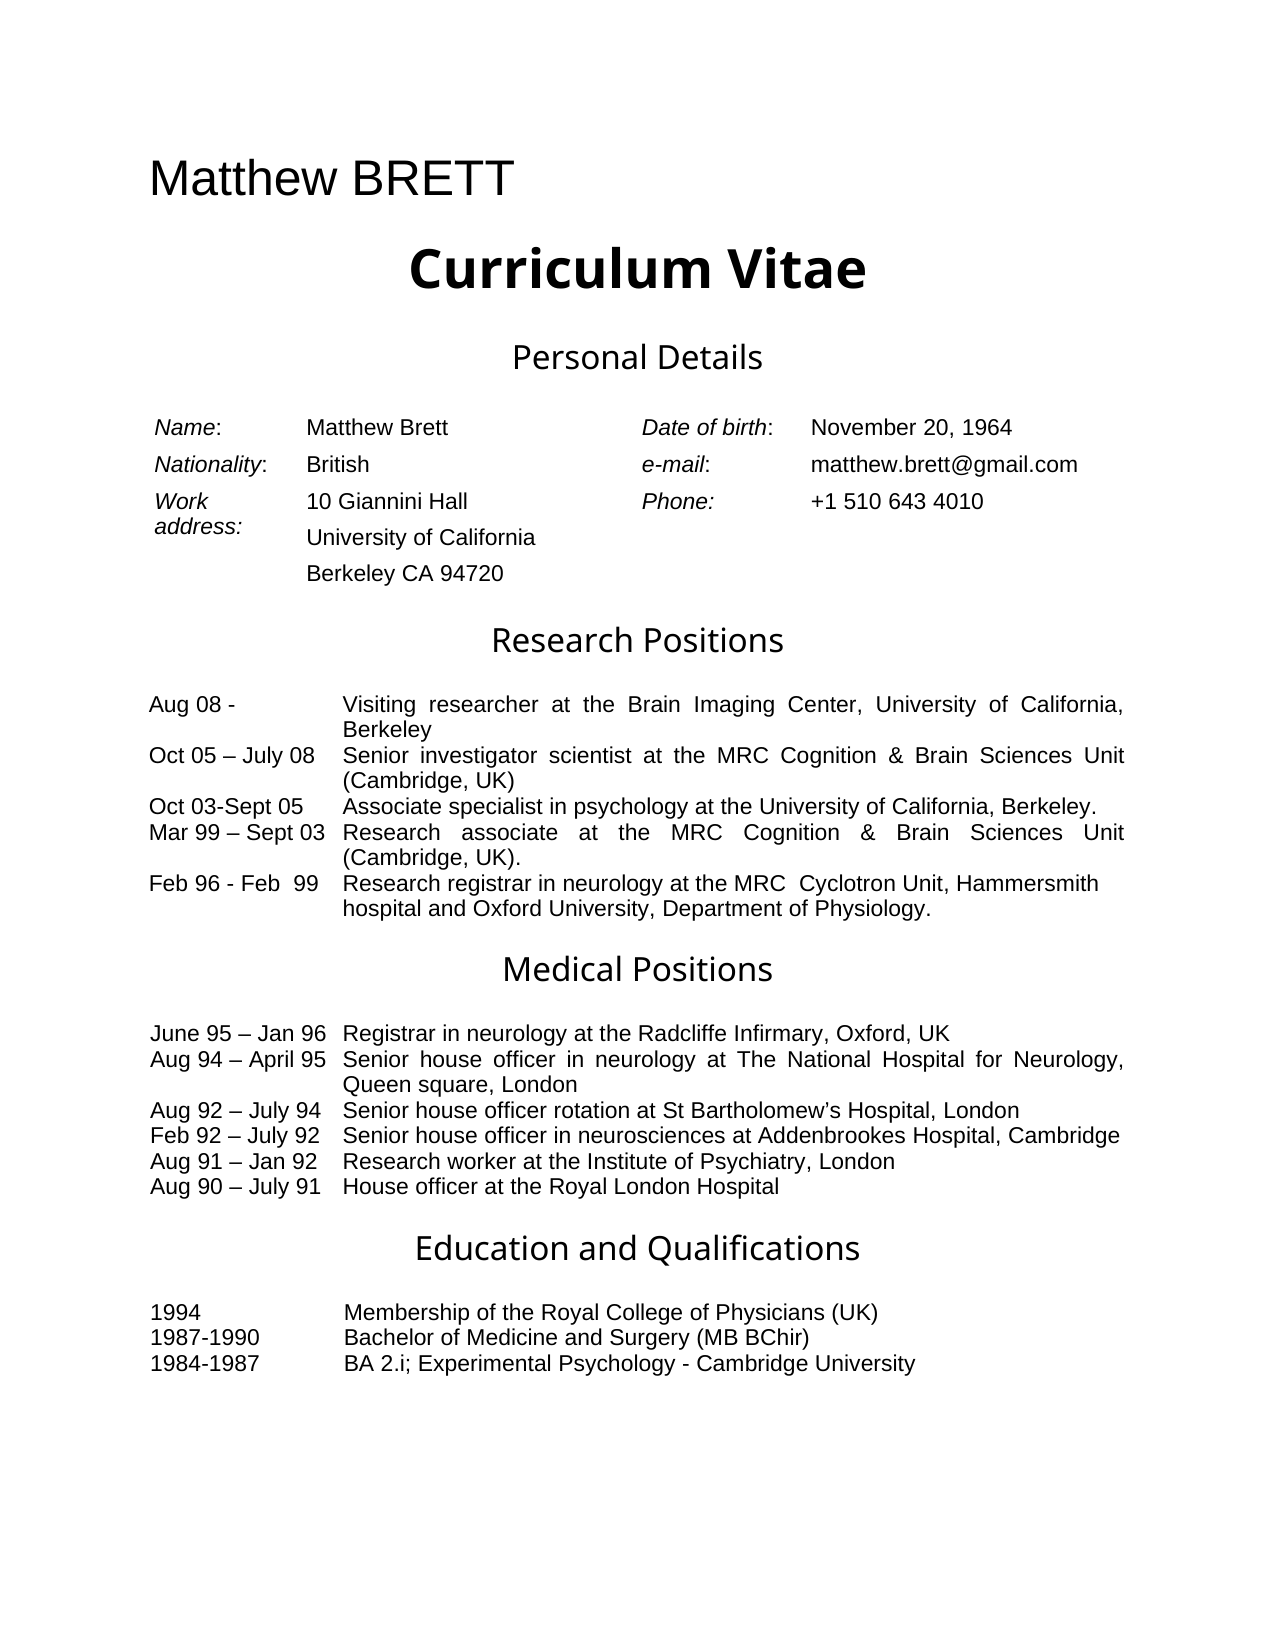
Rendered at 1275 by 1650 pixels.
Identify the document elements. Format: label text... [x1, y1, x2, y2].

table_cell [806, 520, 1125, 592]
table_cell Aug 91 – Jan 92 [150, 1149, 344, 1174]
table_header Membership of the Royal College of Physicians (UK) [344, 1299, 1125, 1325]
text Matthew BRETT [148, 150, 1125, 206]
table_cell Feb 92 – July 92 [150, 1123, 344, 1148]
table_header Registrar in neurology at the Radcliffe Infirmary, Oxford, UK [344, 1021, 1125, 1046]
table_header 1994 [150, 1299, 343, 1325]
table_header +1 510 643 4010 [806, 483, 1125, 520]
subtitle Personal Details [150, 334, 1125, 379]
table_cell e-mail: [638, 446, 806, 483]
table_cell Oct 03-Sept 05 [150, 794, 344, 819]
subtitle Medical Positions [150, 946, 1125, 991]
table_cell Aug 94 – April 95 [150, 1046, 344, 1097]
table_header Visiting researcher at the Brain Imaging Center, University of California, Berkeley [344, 692, 1125, 743]
table_cell Nationality: [150, 446, 302, 483]
table_cell Research worker at the Institute of Psychiatry, London [344, 1149, 1125, 1174]
table_cell Aug 90 – July 91 [150, 1174, 344, 1199]
table_cell House officer at the Royal London Hospital [344, 1174, 1125, 1199]
table_cell Research registrar in neurology at the MRC Cyclotron Unit, Hammersmith hospital and Oxford University, Department of Physiology. [344, 870, 1125, 921]
table_cell Research associate at the MRC Cognition & Brain Sciences Unit (Cambridge, UK). [344, 819, 1125, 870]
table_cell Senior investigator scientist at the MRC Cognition & Brain Sciences Unit (Cambridge, UK) [344, 743, 1125, 794]
table_header June 95 – Jan 96 [150, 1021, 344, 1046]
table_cell Oct 05 – July 08 [150, 743, 344, 794]
table_cell Senior house officer rotation at St Bartholomew’s Hospital, London [344, 1098, 1125, 1123]
table_cell 1984-1987 [150, 1350, 343, 1376]
table_cell [638, 520, 806, 592]
subtitle Education and Qualifications [150, 1224, 1125, 1270]
subtitle Curriculum Vitae [150, 231, 1125, 305]
table_cell Work address: [150, 483, 302, 592]
subtitle Research Positions [150, 617, 1125, 662]
table_header Phone: [638, 483, 806, 520]
table_cell Senior house officer in neurosciences at Addenbrookes Hospital, Cambridge [344, 1123, 1125, 1148]
table_cell Senior house officer in neurology at The National Hospital for Neurology, Queen square, London [344, 1046, 1125, 1097]
table_cell Bachelor of Medicine and Surgery (MB BChir) [344, 1325, 1125, 1350]
table_cell 10 Giannini Hall University of California Berkeley CA 94720 [302, 483, 637, 592]
table_header Aug 08 - [150, 692, 344, 743]
table_cell 1987-1990 [150, 1325, 343, 1350]
table_header Date of birth: [638, 409, 806, 446]
table_cell Feb 96 - Feb 99 [150, 870, 344, 921]
table_cell Aug 92 – July 94 [150, 1098, 344, 1123]
table_cell Associate specialist in psychology at the University of California, Berkeley. [344, 794, 1125, 819]
table_cell BA 2.i; Experimental Psychology - Cambridge University [344, 1350, 1125, 1376]
table_header Matthew Brett [302, 409, 637, 446]
table_header Name: [150, 409, 302, 446]
table_cell British [302, 446, 637, 483]
table_cell Mar 99 – Sept 03 [150, 819, 344, 870]
table_cell matthew.brett@gmail.com [806, 446, 1125, 483]
table_header November 20, 1964 [806, 409, 1125, 446]
